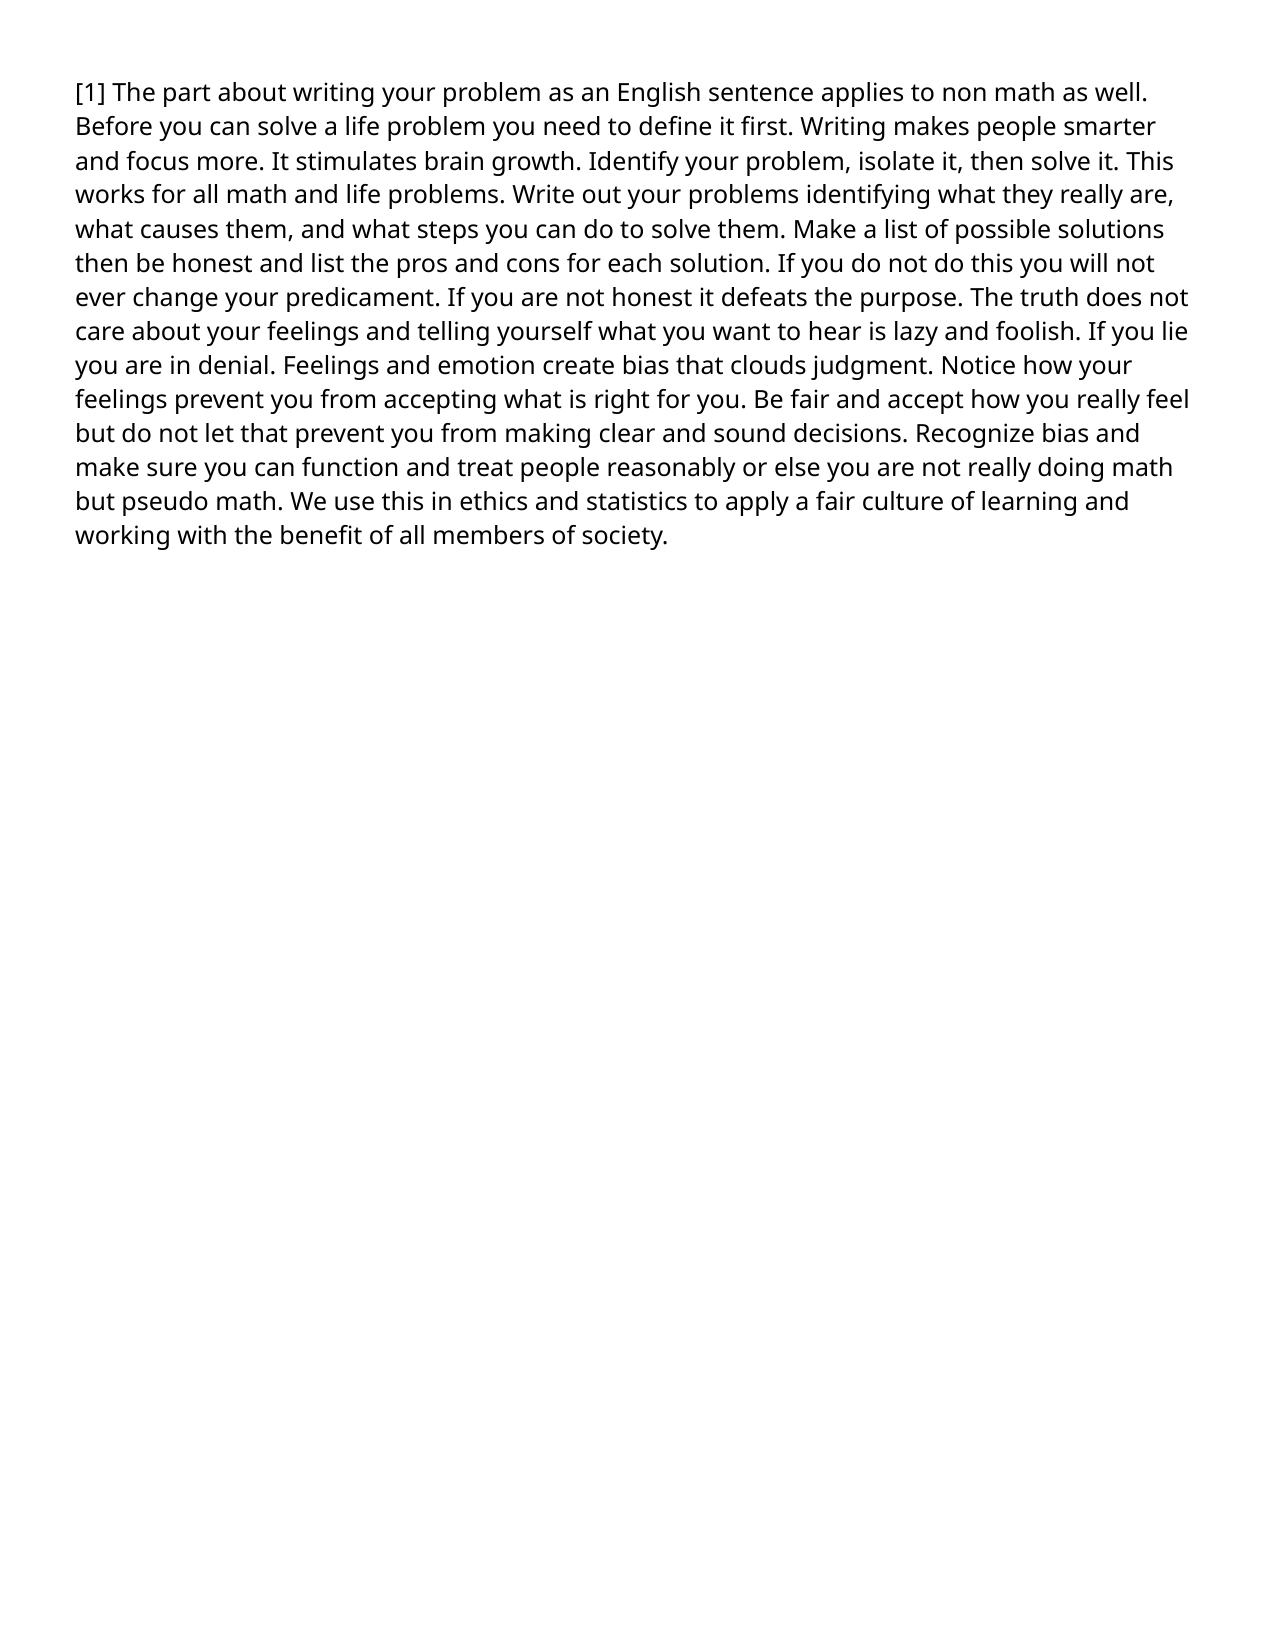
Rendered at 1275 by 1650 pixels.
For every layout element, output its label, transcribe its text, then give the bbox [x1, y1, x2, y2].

text [1] The part about writing your problem as an English sentence applies to non math as well. Before you can solve a life problem you need to define it first. Writing makes people smarter and focus more. It stimulates brain growth. Identify your problem, isolate it, then solve it. This works for all math and life problems. Write out your problems identifying what they really are, what causes them, and what steps you can do to solve them. Make a list of possible solutions then be honest and list the pros and cons for each solution. If you do not do this you will not ever change your predicament. If you are not honest it defeats the purpose. The truth does not care about your feelings and telling yourself what you want to hear is lazy and foolish. If you lie you are in denial. Feelings and emotion create bias that clouds judgment. Notice how your feelings prevent you from accepting what is right for you. Be fair and accept how you really feel but do not let that prevent you from making clear and sound decisions. Recognize bias and make sure you can function and treat people reasonably or else you are not really doing math but pseudo math. We use this in ethics and statistics to apply a fair culture of learning and working with the benefit of all members of society. [75, 75, 1200, 552]
